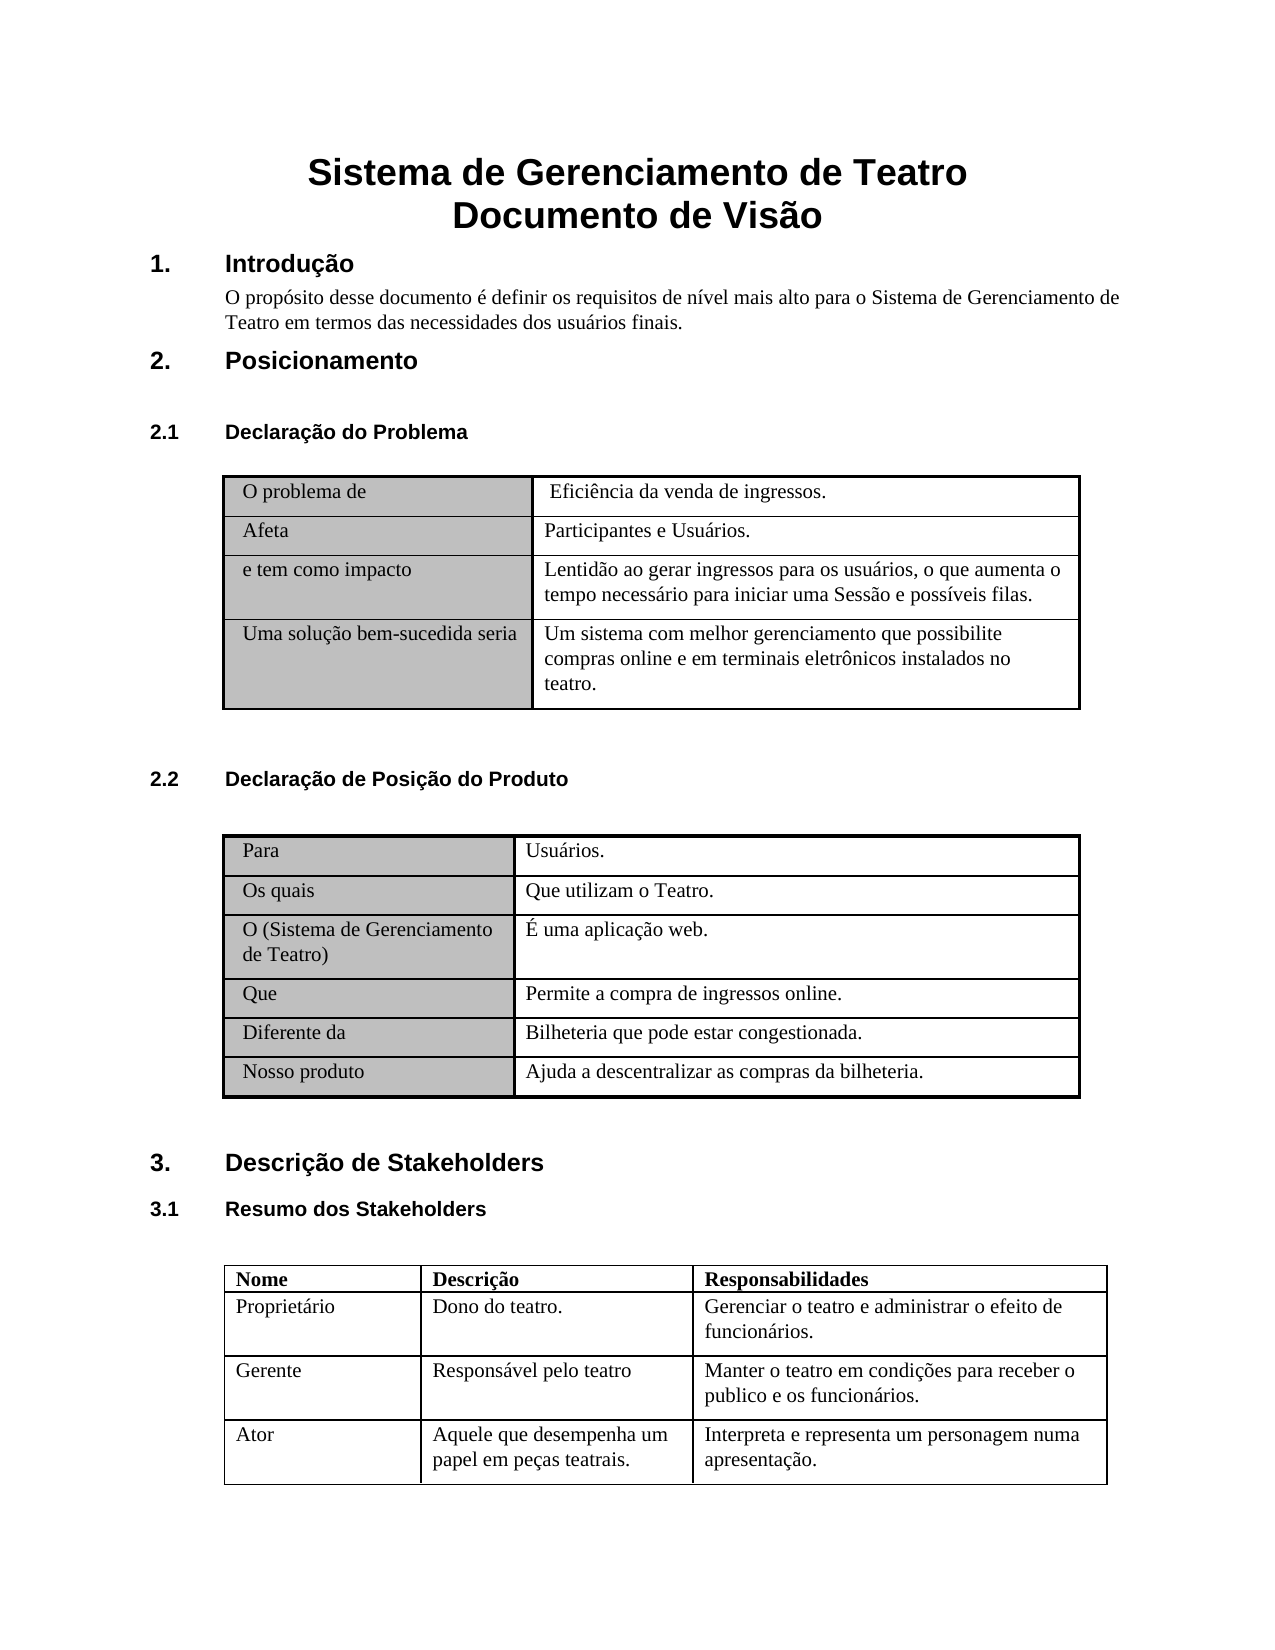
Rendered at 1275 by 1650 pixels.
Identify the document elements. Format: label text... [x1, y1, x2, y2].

subtitle Resumo dos Stakeholders [150, 1196, 1125, 1221]
table_cell É uma aplicação web. [516, 916, 1078, 978]
table_cell Um sistema com melhor gerenciamento que possibilite compras online e em terminais eletrônicos instalados no teatro. [534, 620, 1078, 708]
table_cell Lentidão ao gerar ingressos para os usuários, o que aumenta o tempo necessário para iniciar uma Sessão e possíveis filas. [534, 556, 1078, 619]
table_cell Gerente [225, 1357, 420, 1419]
table_cell Nosso produto [225, 1058, 513, 1095]
table_cell Uma solução bem-sucedida seria [225, 620, 531, 708]
table_cell O (Sistema de Gerenciamento de Teatro) [225, 916, 513, 978]
table_cell Afeta [225, 517, 531, 555]
subtitle Descrição de Stakeholders [150, 1148, 1125, 1177]
table_cell Proprietário [225, 1293, 420, 1355]
subtitle Documento de Visão [150, 193, 1125, 236]
table_cell Ator [225, 1421, 420, 1483]
table_cell Dono do teatro. [422, 1293, 692, 1355]
table_cell Bilheteria que pode estar congestionada. [516, 1019, 1078, 1056]
subtitle Declaração de Posição do Produto [150, 766, 1125, 791]
table_cell Participantes e Usuários. [534, 517, 1078, 555]
table_header Responsabilidades [694, 1266, 1106, 1291]
table_cell Ajuda a descentralizar as compras da bilheteria. [516, 1058, 1078, 1095]
table_header Para [225, 838, 513, 875]
table_cell Diferente da [225, 1019, 513, 1056]
table_cell Responsável pelo teatro [422, 1357, 692, 1419]
table_cell Permite a compra de ingressos online. [516, 980, 1078, 1017]
table_header Nome [225, 1266, 420, 1291]
subtitle Posicionamento [150, 346, 1125, 375]
subtitle Sistema de Gerenciamento de Teatro [150, 150, 1125, 193]
subtitle Declaração do Problema [150, 419, 1125, 444]
subtitle Introdução [150, 249, 1125, 277]
table_header Descrição [422, 1266, 692, 1291]
table_cell Manter o teatro em condições para receber o publico e os funcionários. [694, 1357, 1106, 1419]
text O propósito desse documento é definir os requisitos de nível mais alto para o Sistema de Gerenciamento de Teatro em termos das necessidades dos usuários finais. [150, 284, 1125, 334]
table_header O problema de [225, 478, 531, 516]
table_cell Que utilizam o Teatro. [516, 877, 1078, 914]
table_cell Os quais [225, 877, 513, 914]
table_cell e tem como impacto [225, 556, 531, 619]
table_cell Interpreta e representa um personagem numa apresentação. [694, 1421, 1106, 1483]
table_cell Que [225, 980, 513, 1017]
table_cell Gerenciar o teatro e administrar o efeito de funcionários. [694, 1293, 1106, 1355]
table_header Eficiência da venda de ingressos. [534, 478, 1078, 516]
table_cell Aquele que desempenha um papel em peças teatrais. [422, 1421, 692, 1483]
table_header Usuários. [516, 838, 1078, 875]
